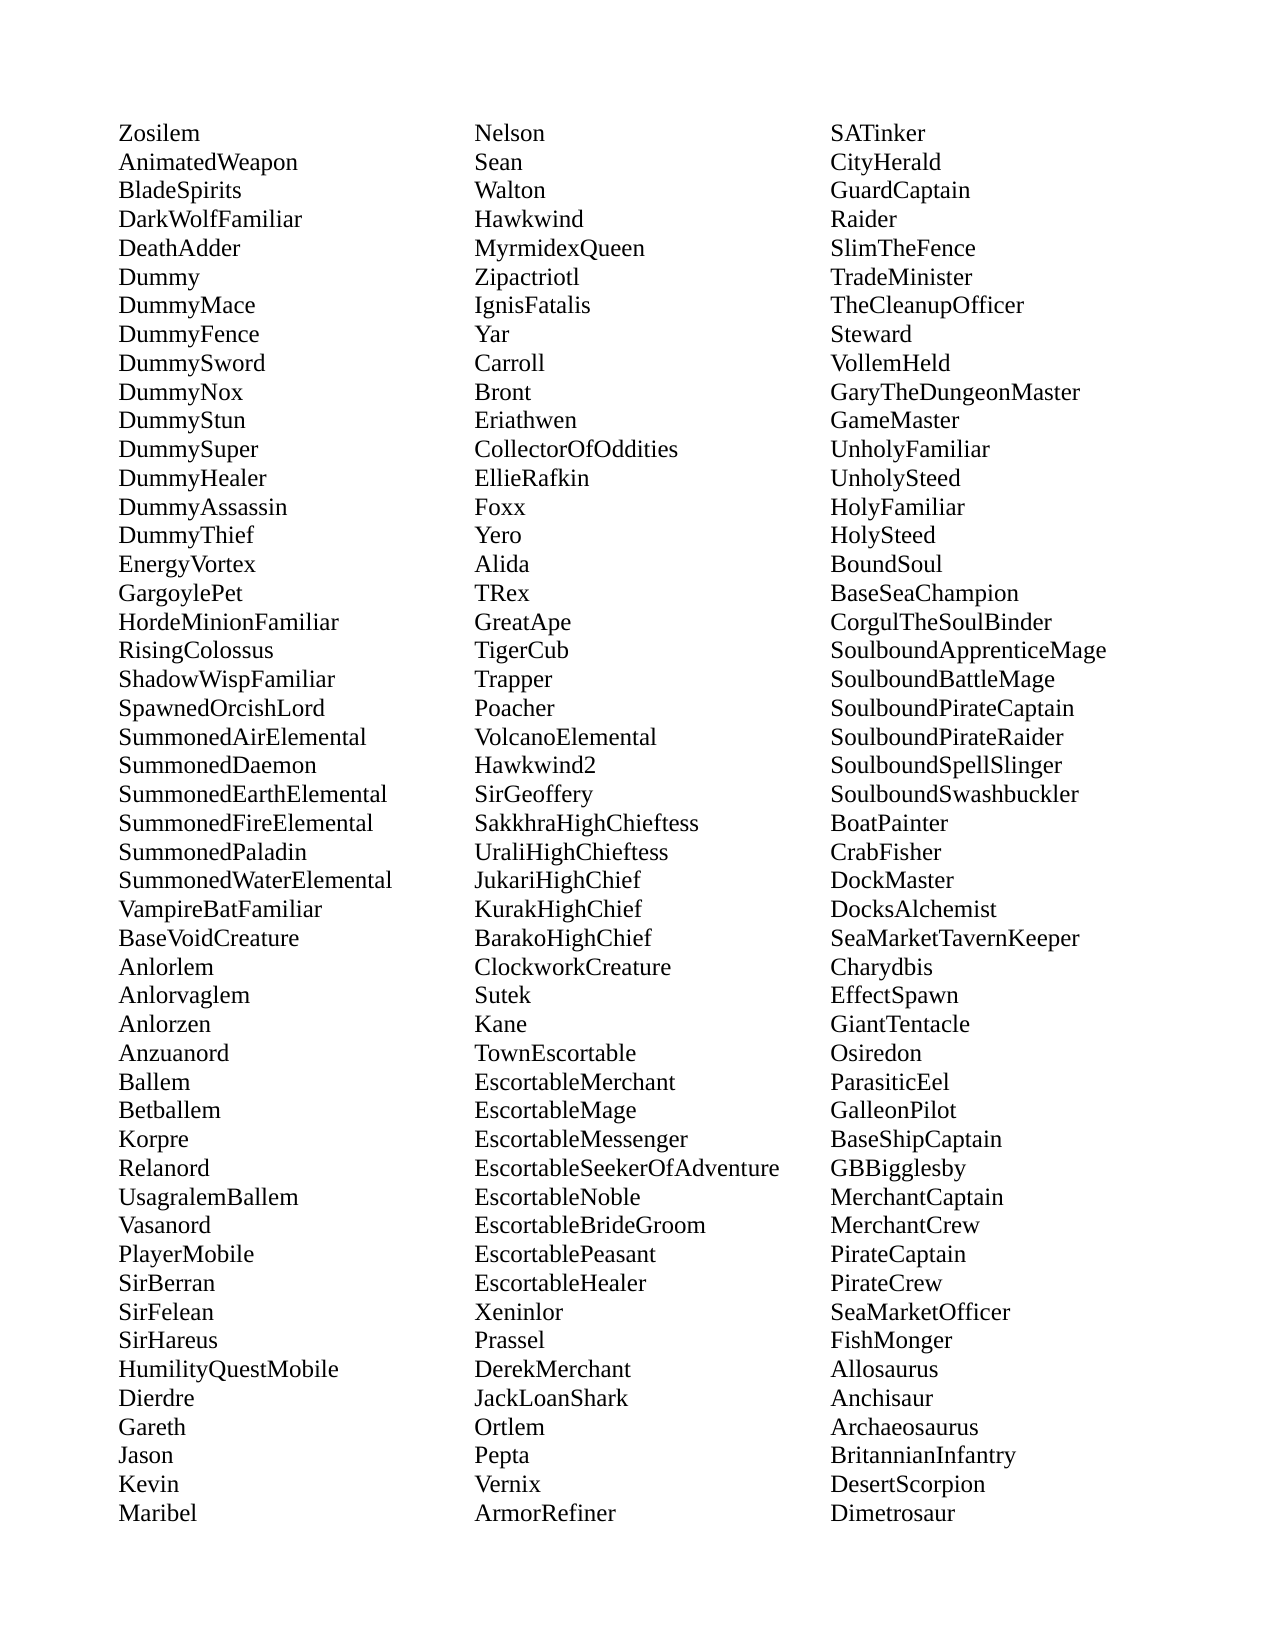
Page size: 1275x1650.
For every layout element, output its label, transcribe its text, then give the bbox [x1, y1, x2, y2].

text Anlorlem [118, 952, 445, 981]
text Prassel [474, 1326, 801, 1354]
text Carroll [474, 348, 801, 377]
text DummyMace [118, 291, 445, 319]
text HolyFamiliar [830, 492, 1157, 521]
text SummonedAirElemental [118, 722, 445, 751]
text Kevin [118, 1469, 445, 1498]
text DesertScorpion [830, 1469, 1157, 1498]
text SoulboundApprenticeMage [830, 636, 1157, 664]
text GBBigglesby [830, 1153, 1157, 1182]
text EnergyVortex [118, 549, 445, 578]
text SoulboundPirateRaider [830, 722, 1157, 751]
text Jason [118, 1441, 445, 1469]
text DummyNox [118, 377, 445, 406]
text DummySuper [118, 434, 445, 463]
text VampireBatFamiliar [118, 894, 445, 923]
text BarakoHighChief [474, 923, 801, 952]
text DummySword [118, 348, 445, 377]
text Dierdre [118, 1383, 445, 1412]
text SakkhraHighChieftess [474, 808, 801, 837]
text EscortableMage [474, 1096, 801, 1124]
text ParasiticEel [830, 1067, 1157, 1096]
text DerekMerchant [474, 1354, 801, 1383]
text JackLoanShark [474, 1383, 801, 1412]
text Sean [474, 147, 801, 176]
text TheCleanupOfficer [830, 291, 1157, 319]
text BritannianInfantry [830, 1441, 1157, 1469]
text SummonedFireElemental [118, 808, 445, 837]
text UraliHighChieftess [474, 837, 801, 866]
text SirBerran [118, 1268, 445, 1297]
text Anlorzen [118, 1009, 445, 1038]
text MerchantCaptain [830, 1182, 1157, 1211]
text MyrmidexQueen [474, 233, 801, 262]
text BoatPainter [830, 808, 1157, 837]
text PirateCaptain [830, 1239, 1157, 1268]
text UnholySteed [830, 463, 1157, 492]
text CorgulTheSoulBinder [830, 607, 1157, 636]
text DummyThief [118, 521, 445, 549]
text TigerCub [474, 636, 801, 664]
text EscortablePeasant [474, 1239, 801, 1268]
text SpawnedOrcishLord [118, 693, 445, 722]
text SoulboundSpellSlinger [830, 751, 1157, 779]
text GreatApe [474, 607, 801, 636]
text MerchantCrew [830, 1211, 1157, 1239]
text Eriathwen [474, 406, 801, 434]
text EscortableHealer [474, 1268, 801, 1297]
text TRex [474, 578, 801, 607]
text Allosaurus [830, 1354, 1157, 1383]
text BladeSpirits [118, 176, 445, 204]
text DockMaster [830, 866, 1157, 894]
text BaseSeaChampion [830, 578, 1157, 607]
text Raider [830, 204, 1157, 233]
text IgnisFatalis [474, 291, 801, 319]
text GalleonPilot [830, 1096, 1157, 1124]
text Walton [474, 176, 801, 204]
text Zosilem [118, 118, 445, 147]
text EscortableSeekerOfAdventure [474, 1153, 801, 1182]
text Yar [474, 319, 801, 348]
text Charydbis [830, 952, 1157, 981]
text Foxx [474, 492, 801, 521]
text UnholyFamiliar [830, 434, 1157, 463]
text EffectSpawn [830, 981, 1157, 1009]
text FishMonger [830, 1326, 1157, 1354]
text CityHerald [830, 147, 1157, 176]
text Xeninlor [474, 1297, 801, 1326]
text EllieRafkin [474, 463, 801, 492]
text HolySteed [830, 521, 1157, 549]
text PlayerMobile [118, 1239, 445, 1268]
text Dummy [118, 262, 445, 291]
text Ortlem [474, 1412, 801, 1441]
text SoulboundBattleMage [830, 664, 1157, 693]
text Maribel [118, 1498, 445, 1527]
text DocksAlchemist [830, 894, 1157, 923]
text EscortableMerchant [474, 1067, 801, 1096]
text TradeMinister [830, 262, 1157, 291]
text EscortableMessenger [474, 1124, 801, 1153]
text BoundSoul [830, 549, 1157, 578]
text HordeMinionFamiliar [118, 607, 445, 636]
text UsagralemBallem [118, 1182, 445, 1211]
text Nelson [474, 118, 801, 147]
text Osiredon [830, 1038, 1157, 1067]
text DummyFence [118, 319, 445, 348]
text Relanord [118, 1153, 445, 1182]
text BaseVoidCreature [118, 923, 445, 952]
text GuardCaptain [830, 176, 1157, 204]
text Sutek [474, 981, 801, 1009]
text HumilityQuestMobile [118, 1354, 445, 1383]
text SirHareus [118, 1326, 445, 1354]
text ArmorRefiner [474, 1498, 801, 1527]
text SummonedPaladin [118, 837, 445, 866]
text Yero [474, 521, 801, 549]
text SeaMarketTavernKeeper [830, 923, 1157, 952]
text TownEscortable [474, 1038, 801, 1067]
text Bront [474, 377, 801, 406]
text Vasanord [118, 1211, 445, 1239]
text Anzuanord [118, 1038, 445, 1067]
text Kane [474, 1009, 801, 1038]
text SATinker [830, 118, 1157, 147]
text VollemHeld [830, 348, 1157, 377]
text DummyAssassin [118, 492, 445, 521]
text SoulboundSwashbuckler [830, 779, 1157, 808]
text GaryTheDungeonMaster [830, 377, 1157, 406]
text Alida [474, 549, 801, 578]
text Korpre [118, 1124, 445, 1153]
text Steward [830, 319, 1157, 348]
text Dimetrosaur [830, 1498, 1157, 1527]
text GameMaster [830, 406, 1157, 434]
text Hawkwind2 [474, 751, 801, 779]
text VolcanoElemental [474, 722, 801, 751]
text Anlorvaglem [118, 981, 445, 1009]
text Trapper [474, 664, 801, 693]
text SirFelean [118, 1297, 445, 1326]
text SummonedEarthElemental [118, 779, 445, 808]
text Gareth [118, 1412, 445, 1441]
text Betballem [118, 1096, 445, 1124]
text DarkWolfFamiliar [118, 204, 445, 233]
text ClockworkCreature [474, 952, 801, 981]
text JukariHighChief [474, 866, 801, 894]
text CollectorOfOddities [474, 434, 801, 463]
text DummyStun [118, 406, 445, 434]
text ShadowWispFamiliar [118, 664, 445, 693]
text Zipactriotl [474, 262, 801, 291]
text Anchisaur [830, 1383, 1157, 1412]
text EscortableBrideGroom [474, 1211, 801, 1239]
text SeaMarketOfficer [830, 1297, 1157, 1326]
text Hawkwind [474, 204, 801, 233]
text BaseShipCaptain [830, 1124, 1157, 1153]
text Archaeosaurus [830, 1412, 1157, 1441]
text SummonedDaemon [118, 751, 445, 779]
text Vernix [474, 1469, 801, 1498]
text DummyHealer [118, 463, 445, 492]
text SirGeoffery [474, 779, 801, 808]
text SlimTheFence [830, 233, 1157, 262]
text SummonedWaterElemental [118, 866, 445, 894]
text GargoylePet [118, 578, 445, 607]
text AnimatedWeapon [118, 147, 445, 176]
text Ballem [118, 1067, 445, 1096]
text SoulboundPirateCaptain [830, 693, 1157, 722]
text PirateCrew [830, 1268, 1157, 1297]
text RisingColossus [118, 636, 445, 664]
text KurakHighChief [474, 894, 801, 923]
text GiantTentacle [830, 1009, 1157, 1038]
text Pepta [474, 1441, 801, 1469]
text DeathAdder [118, 233, 445, 262]
text EscortableNoble [474, 1182, 801, 1211]
text CrabFisher [830, 837, 1157, 866]
text Poacher [474, 693, 801, 722]
